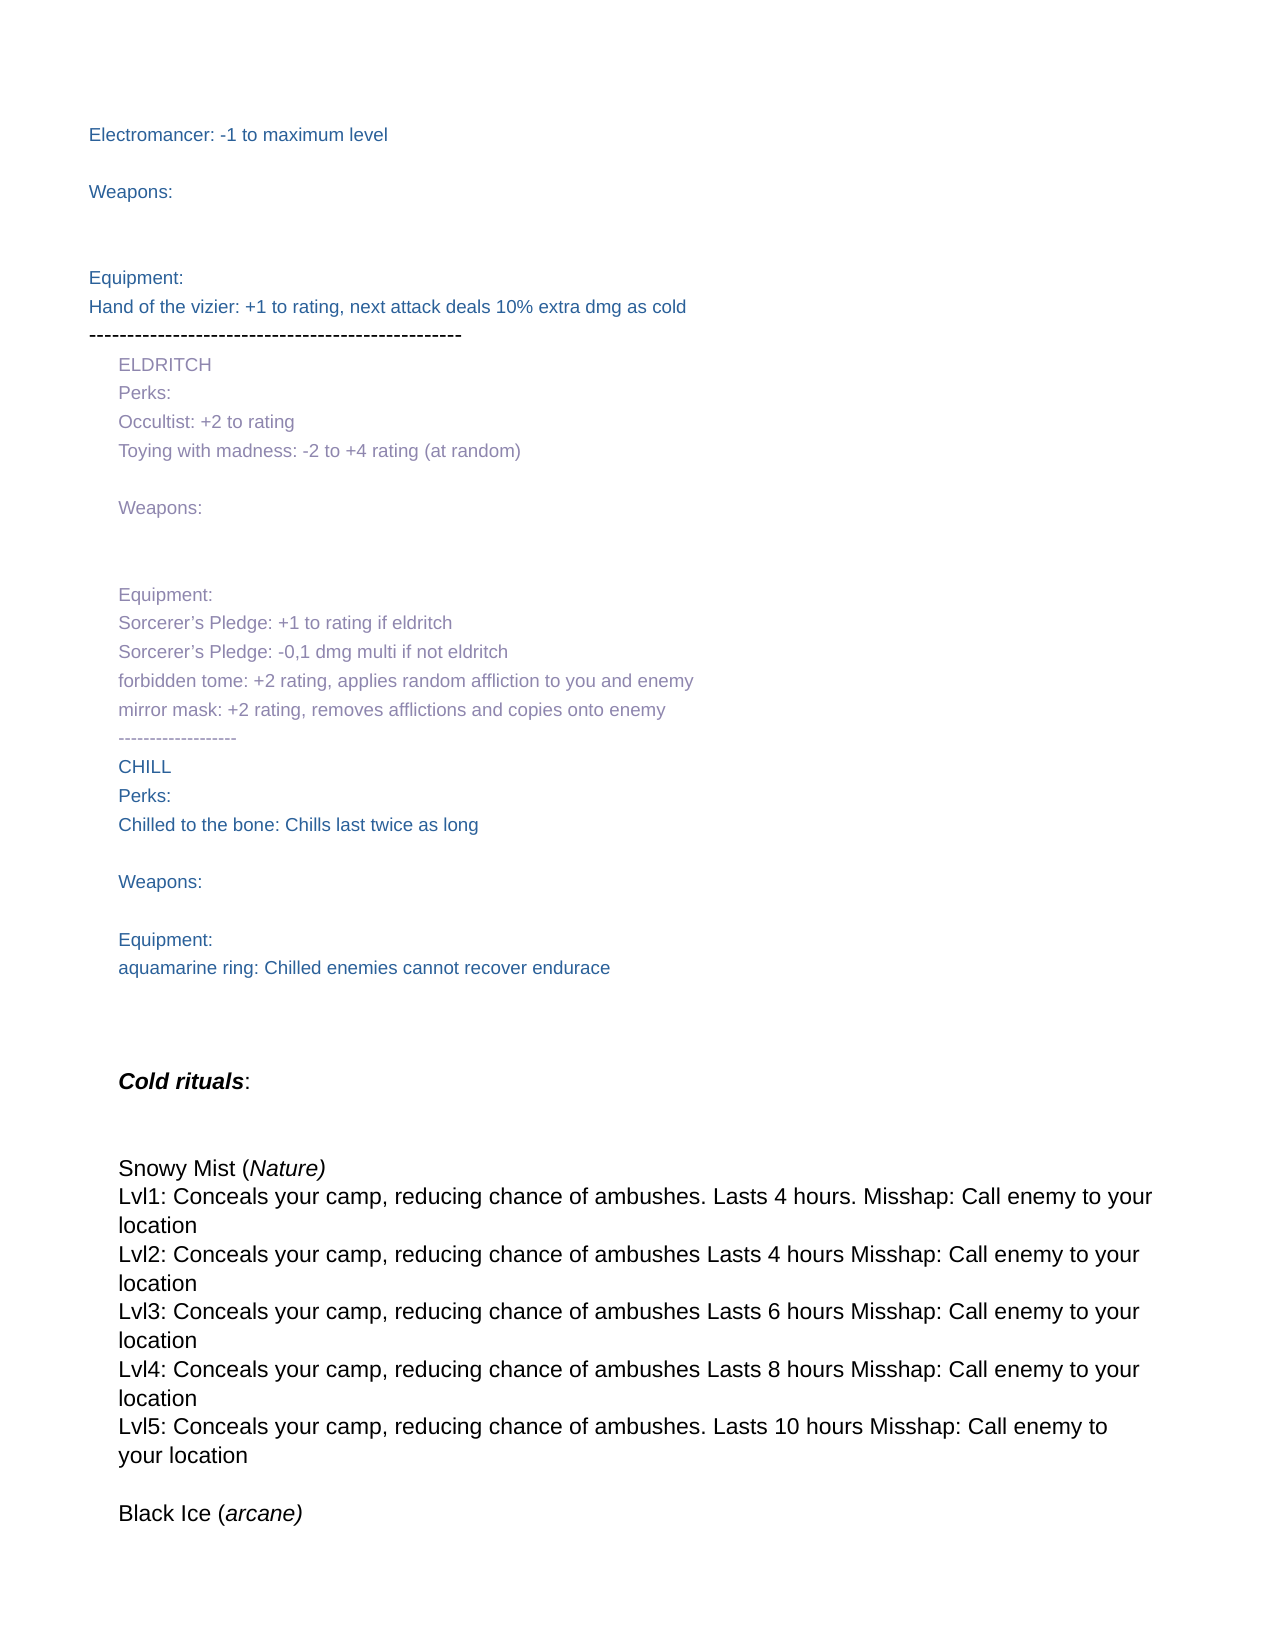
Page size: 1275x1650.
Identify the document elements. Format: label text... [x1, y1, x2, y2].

text Perks: [118, 377, 1157, 406]
text Occultist: +2 to rating [118, 406, 1157, 434]
text Weapons: [118, 866, 1157, 894]
text Toying with madness: -2 to +4 rating (at random) [118, 434, 1157, 463]
text Weapons: [89, 176, 1157, 204]
text aquamarine ring: Chilled enemies cannot recover endurace [118, 952, 1157, 981]
text forbidden tome: +2 rating, applies random affliction to you and enemy [118, 664, 1157, 693]
text Electromancer: -1 to maximum level [89, 118, 1157, 147]
text Sorcerer’s Pledge: +1 to rating if eldritch [118, 607, 1157, 636]
text Equipment: [118, 578, 1157, 607]
text Cold rituals: [118, 1067, 1157, 1096]
text Perks: Chilled to the bone: Chills last twice as long [118, 779, 1157, 866]
text Snowy Mist (Nature) [118, 1153, 1157, 1182]
text Weapons: [118, 492, 1157, 521]
text ------------------------------------------------- [89, 319, 1157, 348]
text Equipment: [89, 262, 1157, 291]
text Sorcerer’s Pledge: -0,1 dmg multi if not eldritch [118, 636, 1157, 664]
text CHILL [118, 751, 1157, 779]
text Lvl1: Conceals your camp, reducing chance of ambushes. Lasts 4 hours. Misshap: Call enemy to your location Lvl2: Conceals your camp, reducing chance of ambushes Lasts 4 hours Misshap: Call enemy to your location Lvl3: Conceals your camp, reducing chance of ambushes Lasts 6 hours Misshap: Call enemy to your location Lvl4: Conceals your camp, reducing chance of ambushes Lasts 8 hours Misshap: Call enemy to your location [118, 1182, 1157, 1412]
text ELDRITCH [118, 348, 1157, 377]
text Equipment: [118, 923, 1157, 952]
text ------------------- [118, 722, 1157, 751]
text Hand of the vizier: +1 to rating, next attack deals 10% extra dmg as cold [89, 291, 1157, 319]
text mirror mask: +2 rating, removes afflictions and copies onto enemy [118, 693, 1157, 722]
text Lvl5: Conceals your camp, reducing chance of ambushes. Lasts 10 hours Misshap: Call enemy to your location Black Ice (arcane) [118, 1412, 1157, 1527]
